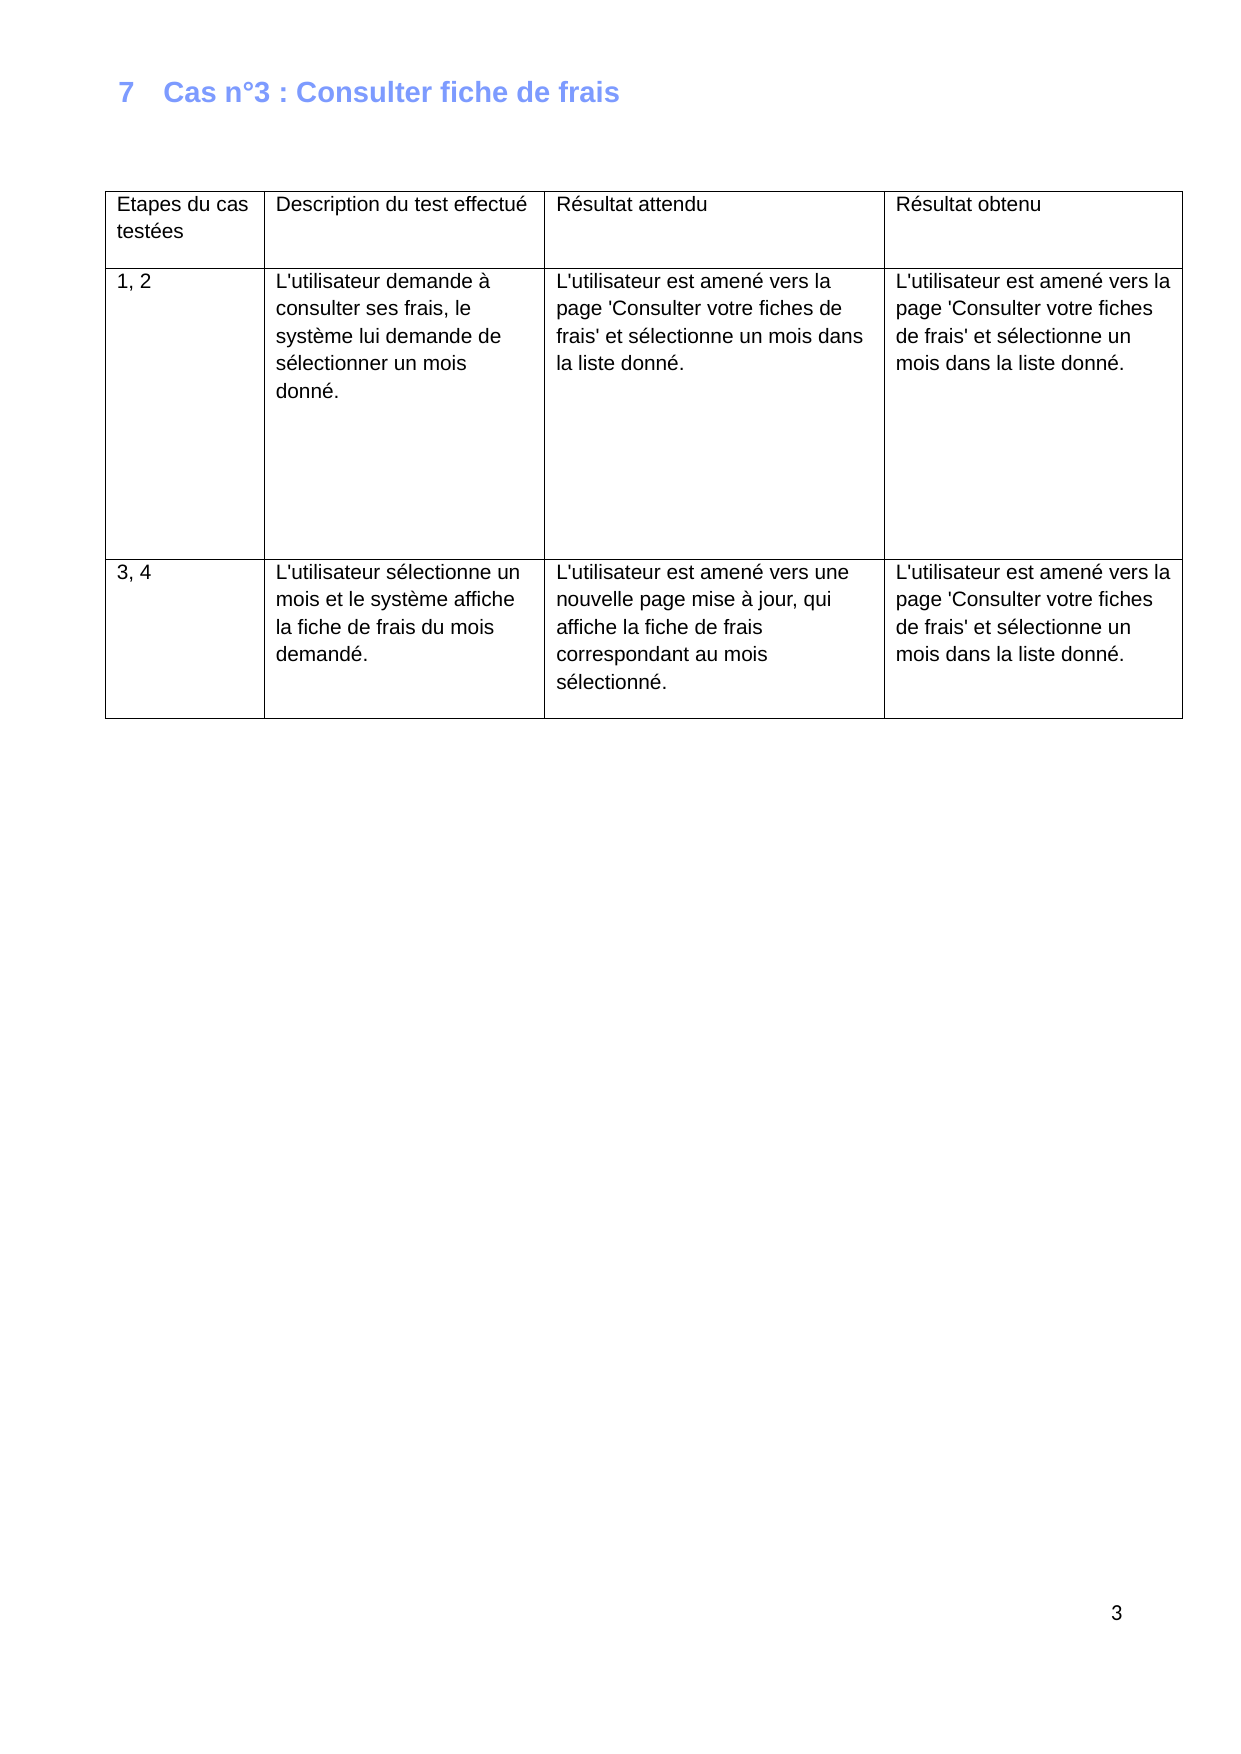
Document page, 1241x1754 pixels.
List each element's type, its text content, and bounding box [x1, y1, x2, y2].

table_header Résultat obtenu [885, 192, 1182, 268]
table_cell L'utilisateur demande à consulter ses frais, le système lui demande de sélectionner un mois donné. [265, 269, 544, 559]
table_header Description du test effectué [265, 192, 544, 268]
table_cell L'utilisateur est amené vers la page 'Consulter votre fiches de frais' et sélectionne un mois dans la liste donné. [545, 269, 884, 559]
table_header Résultat attendu [545, 192, 884, 268]
table_cell L'utilisateur sélectionne un mois et le système affiche la fiche de frais du mois demandé. [265, 560, 544, 718]
subtitle Cas n°3 : Consulter fiche de frais [118, 75, 1122, 108]
table_cell 3, 4 [106, 560, 264, 718]
table_cell 1, 2 [106, 269, 264, 559]
table_cell L'utilisateur est amené vers une nouvelle page mise à jour, qui affiche la fiche de frais correspondant au mois sélectionné. [545, 560, 884, 718]
table_cell L'utilisateur est amené vers la page 'Consulter votre fiches de frais' et sélectionne un mois dans la liste donné. [885, 560, 1182, 718]
table_cell L'utilisateur est amené vers la page 'Consulter votre fiches de frais' et sélectionne un mois dans la liste donné. [885, 269, 1182, 559]
table_header Etapes du cas testées [106, 192, 264, 268]
